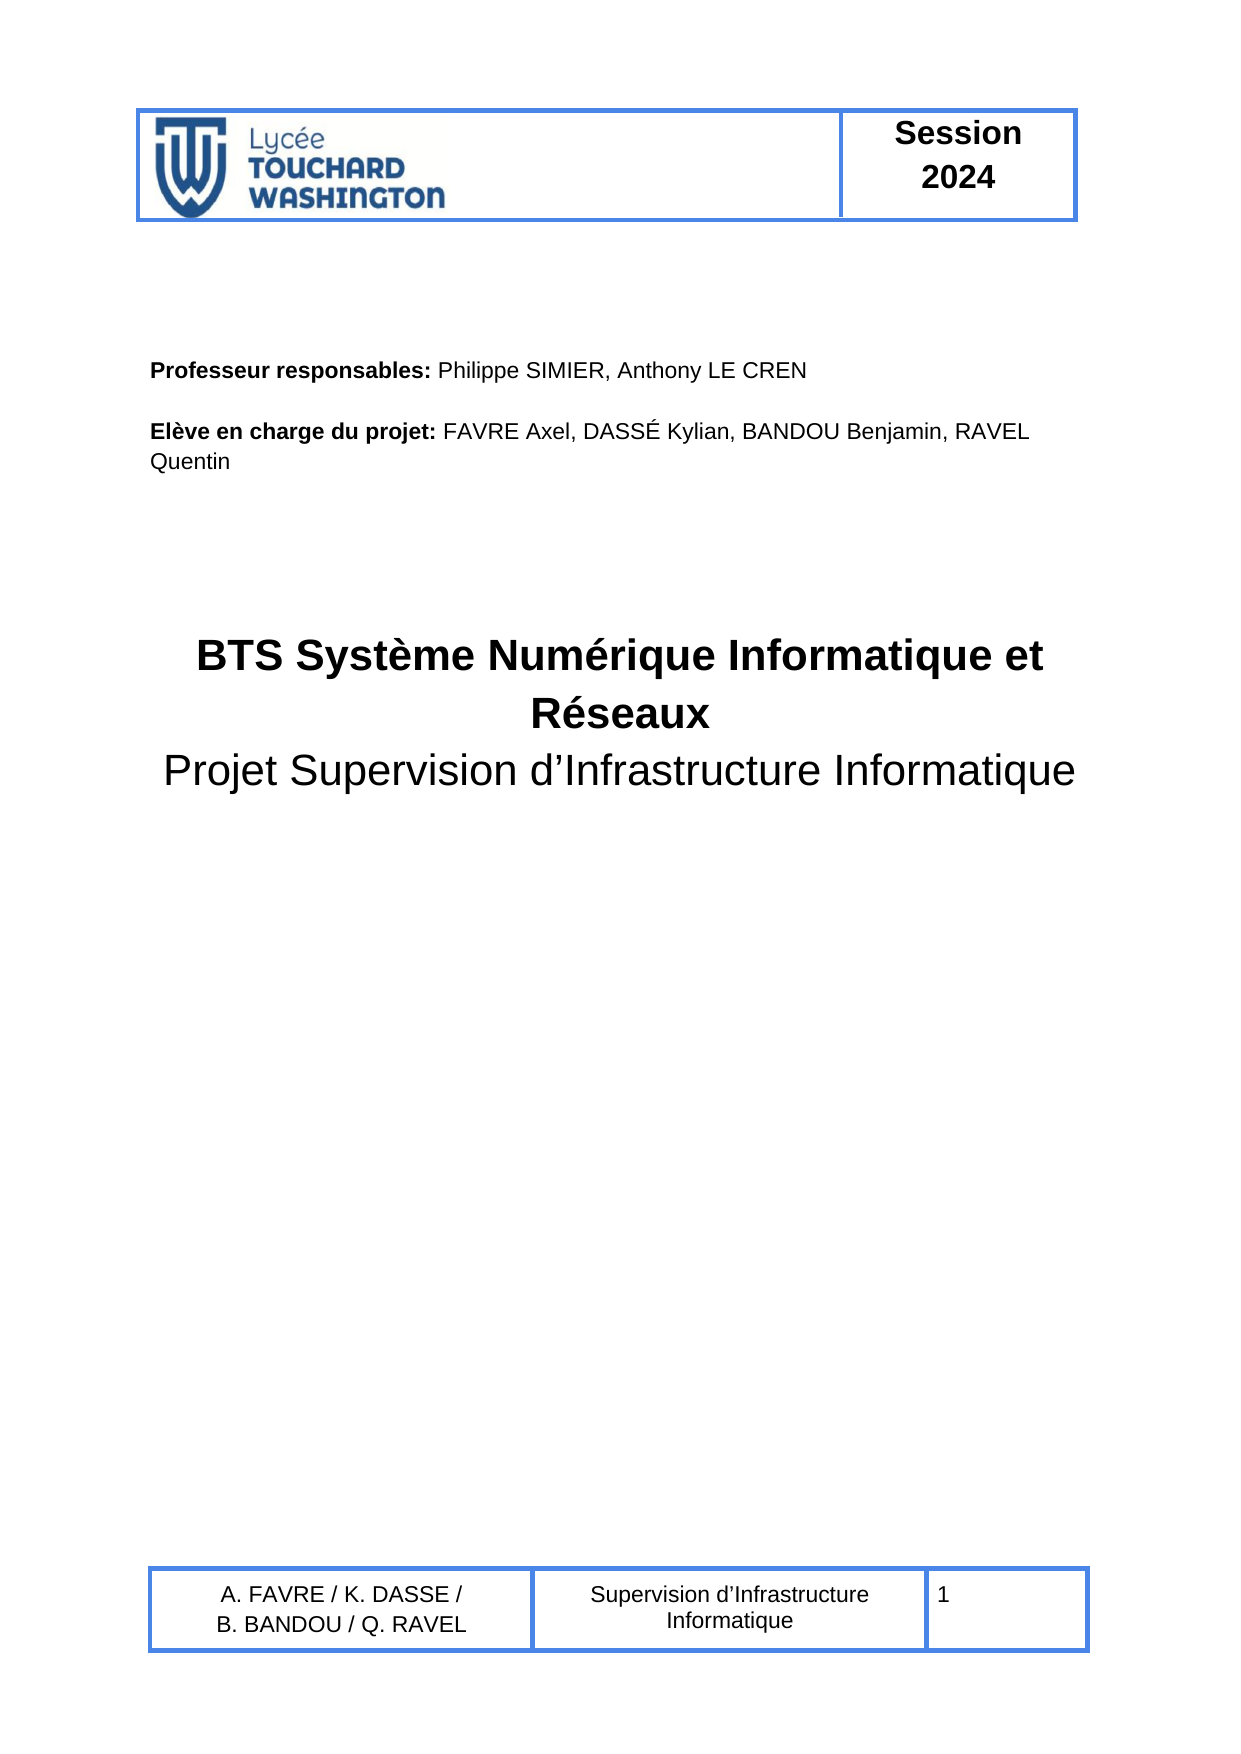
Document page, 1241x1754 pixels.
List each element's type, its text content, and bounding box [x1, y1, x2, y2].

text Professeur responsables: Philippe SIMIER, Anthony LE CREN [150, 357, 1090, 384]
text Projet Supervision d’Infrastructure Informatique [150, 745, 1090, 795]
text Elève en charge du projet: FAVRE Axel, DASSÉ Kylian, BANDOU Benjamin, RAVEL Quentin [150, 418, 1090, 474]
text BTS Système Numérique Informatique et Réseaux [150, 629, 1090, 737]
picture [150, 113, 451, 218]
